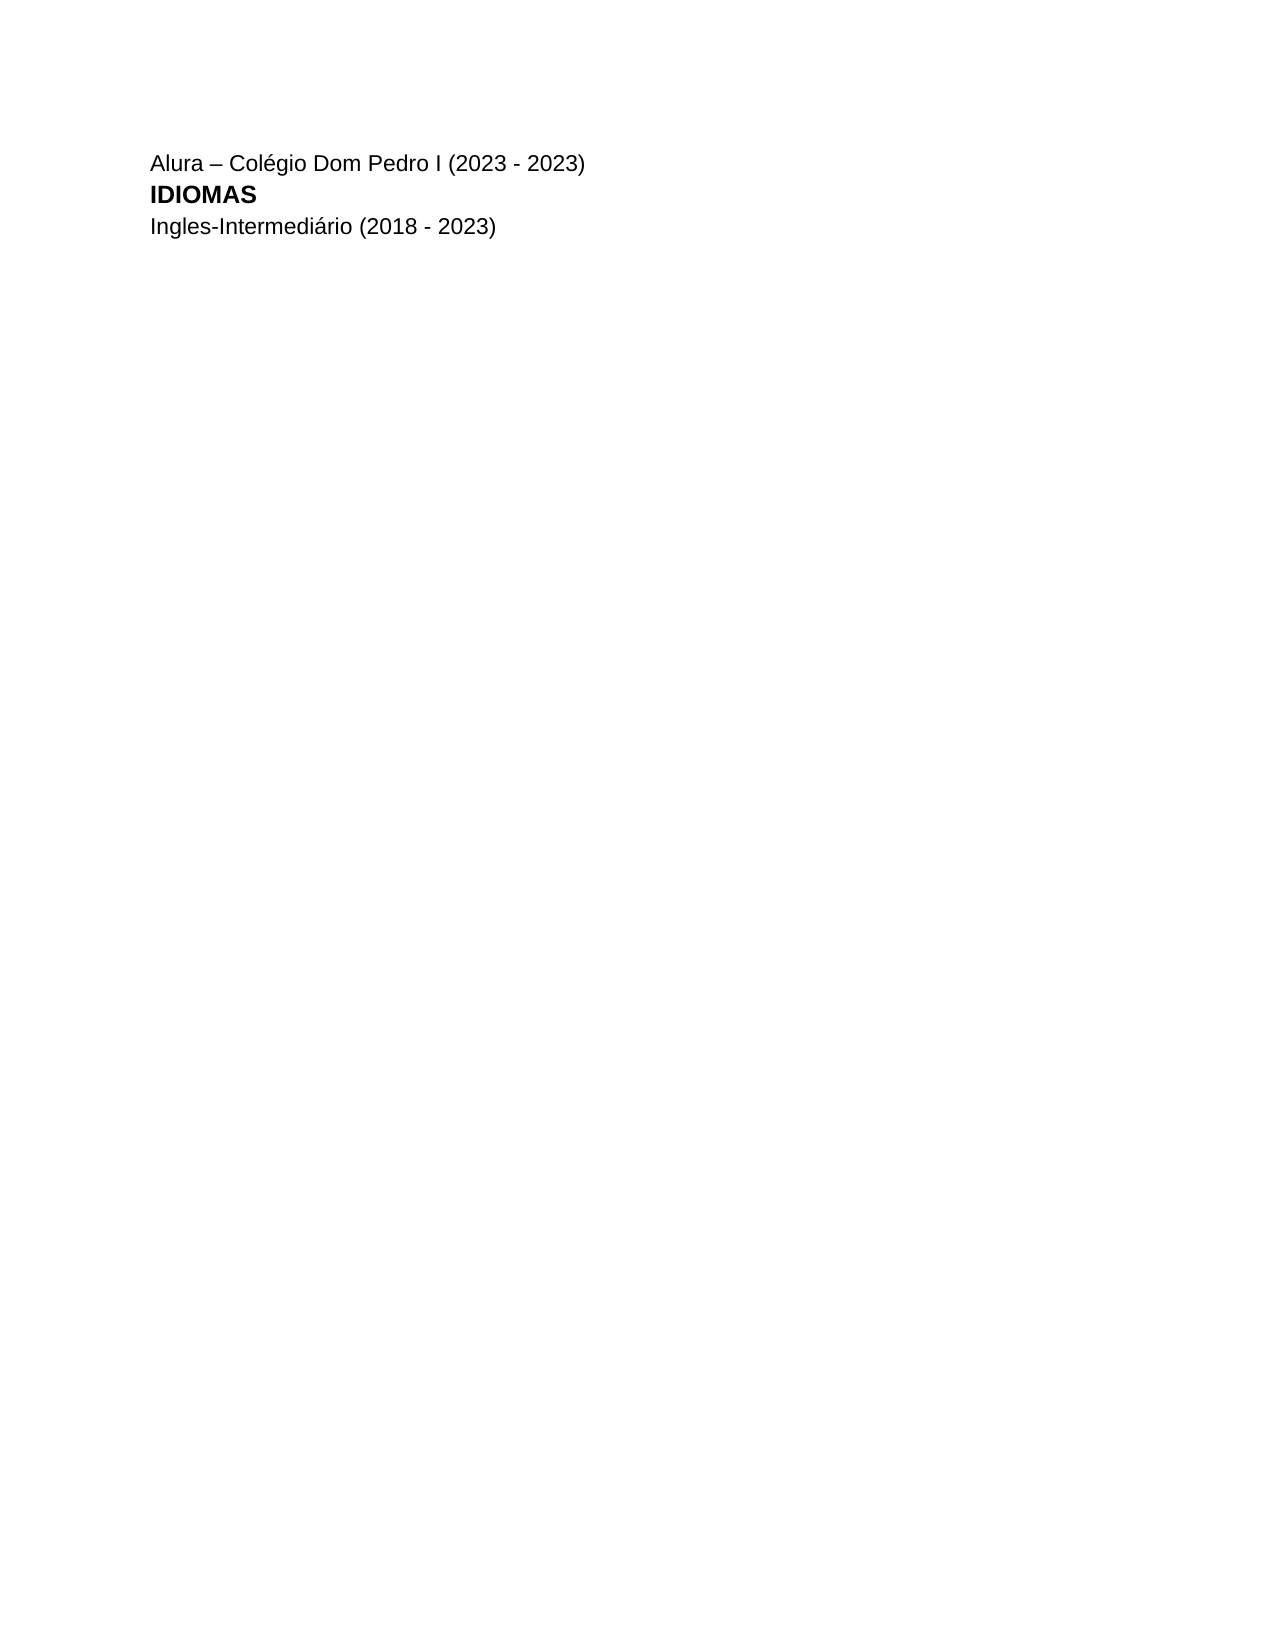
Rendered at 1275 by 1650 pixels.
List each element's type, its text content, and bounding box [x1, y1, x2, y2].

text Ingles-Intermediário (2018 - 2023) [150, 213, 1125, 239]
text IDIOMAS [150, 180, 1125, 209]
text Alura – Colégio Dom Pedro I (2023 - 2023) [150, 150, 1125, 176]
